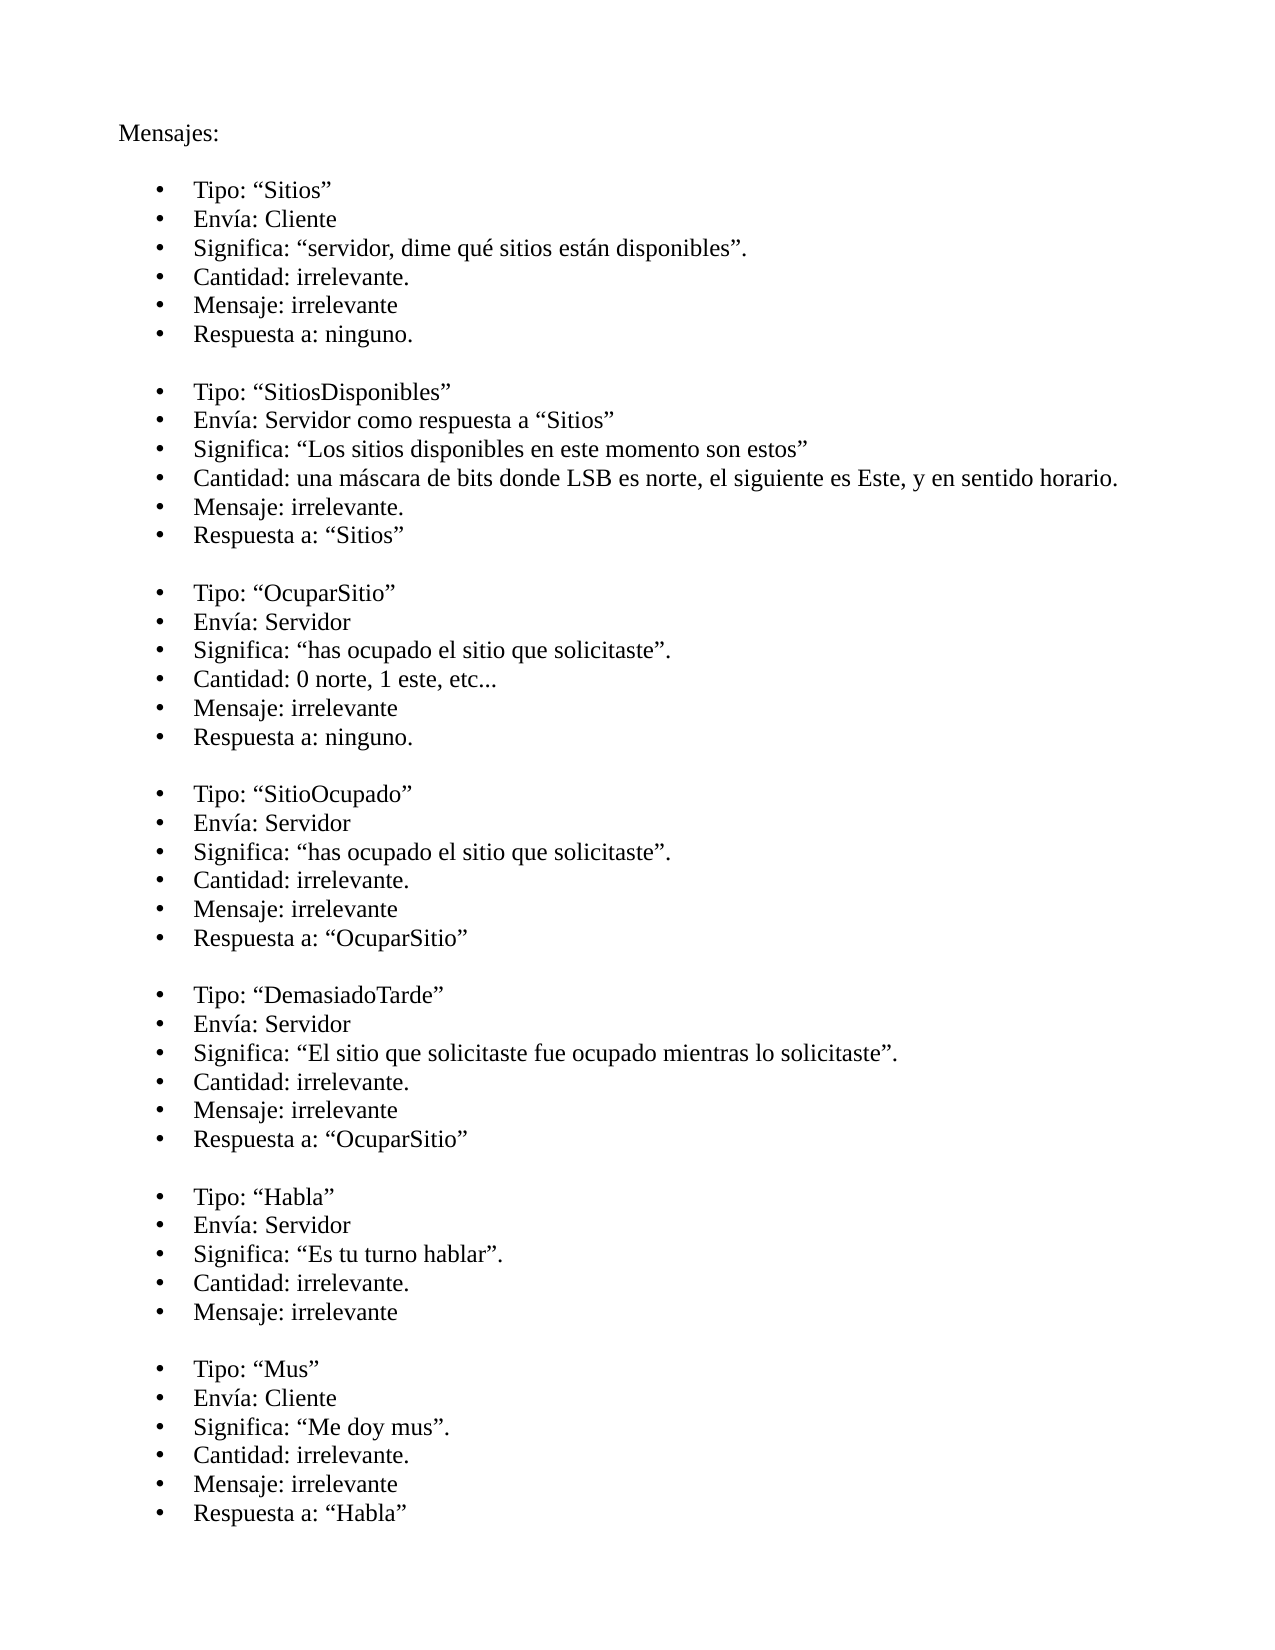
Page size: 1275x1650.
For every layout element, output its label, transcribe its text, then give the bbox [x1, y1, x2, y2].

list Tipo: “Sitios” [156, 176, 1157, 204]
list Envía: Cliente [156, 204, 1157, 233]
list Respuesta a: “Sitios” [156, 521, 1157, 549]
list Cantidad: irrelevante. [156, 1441, 1157, 1469]
list Tipo: “Habla” [156, 1182, 1157, 1211]
list Cantidad: irrelevante. [156, 262, 1157, 291]
list Respuesta a: “Habla” [156, 1498, 1157, 1527]
list Envía: Cliente [156, 1383, 1157, 1412]
list Respuesta a: ninguno. [156, 722, 1157, 751]
list Significa: “servidor, dime qué sitios están disponibles”. [156, 233, 1157, 262]
list Envía: Servidor como respuesta a “Sitios” [156, 406, 1157, 434]
list Respuesta a: ninguno. [156, 319, 1157, 348]
list Cantidad: una máscara de bits donde LSB es norte, el siguiente es Este, y en sentido horario. [156, 463, 1157, 492]
list Tipo: “OcuparSitio” [156, 578, 1157, 607]
list Envía: Servidor [156, 808, 1157, 837]
list Cantidad: irrelevante. [156, 1067, 1157, 1096]
list Envía: Servidor [156, 607, 1157, 636]
list Mensaje: irrelevante [156, 1297, 1157, 1326]
list Tipo: “SitiosDisponibles” [156, 377, 1157, 406]
list Mensaje: irrelevante [156, 693, 1157, 722]
list Mensaje: irrelevante [156, 291, 1157, 319]
list Tipo: “DemasiadoTarde” [156, 981, 1157, 1009]
list Significa: “Es tu turno hablar”. [156, 1239, 1157, 1268]
list Significa: “Me doy mus”. [156, 1412, 1157, 1441]
list Significa: “has ocupado el sitio que solicitaste”. [156, 837, 1157, 866]
list Mensaje: irrelevante [156, 894, 1157, 923]
list Significa: “El sitio que solicitaste fue ocupado mientras lo solicitaste”. [156, 1038, 1157, 1067]
list Envía: Servidor [156, 1211, 1157, 1239]
list Mensaje: irrelevante [156, 1469, 1157, 1498]
list Tipo: “SitioOcupado” [156, 779, 1157, 808]
list Tipo: “Mus” [156, 1354, 1157, 1383]
text Mensajes: [118, 118, 1157, 147]
list Respuesta a: “OcuparSitio” [156, 923, 1157, 952]
list Mensaje: irrelevante [156, 1096, 1157, 1124]
list Cantidad: 0 norte, 1 este, etc... [156, 664, 1157, 693]
list Envía: Servidor [156, 1009, 1157, 1038]
list Significa: “Los sitios disponibles en este momento son estos” [156, 434, 1157, 463]
list Mensaje: irrelevante. [156, 492, 1157, 521]
list Cantidad: irrelevante. [156, 1268, 1157, 1297]
list Cantidad: irrelevante. [156, 866, 1157, 894]
list Respuesta a: “OcuparSitio” [156, 1124, 1157, 1153]
list Significa: “has ocupado el sitio que solicitaste”. [156, 636, 1157, 664]
